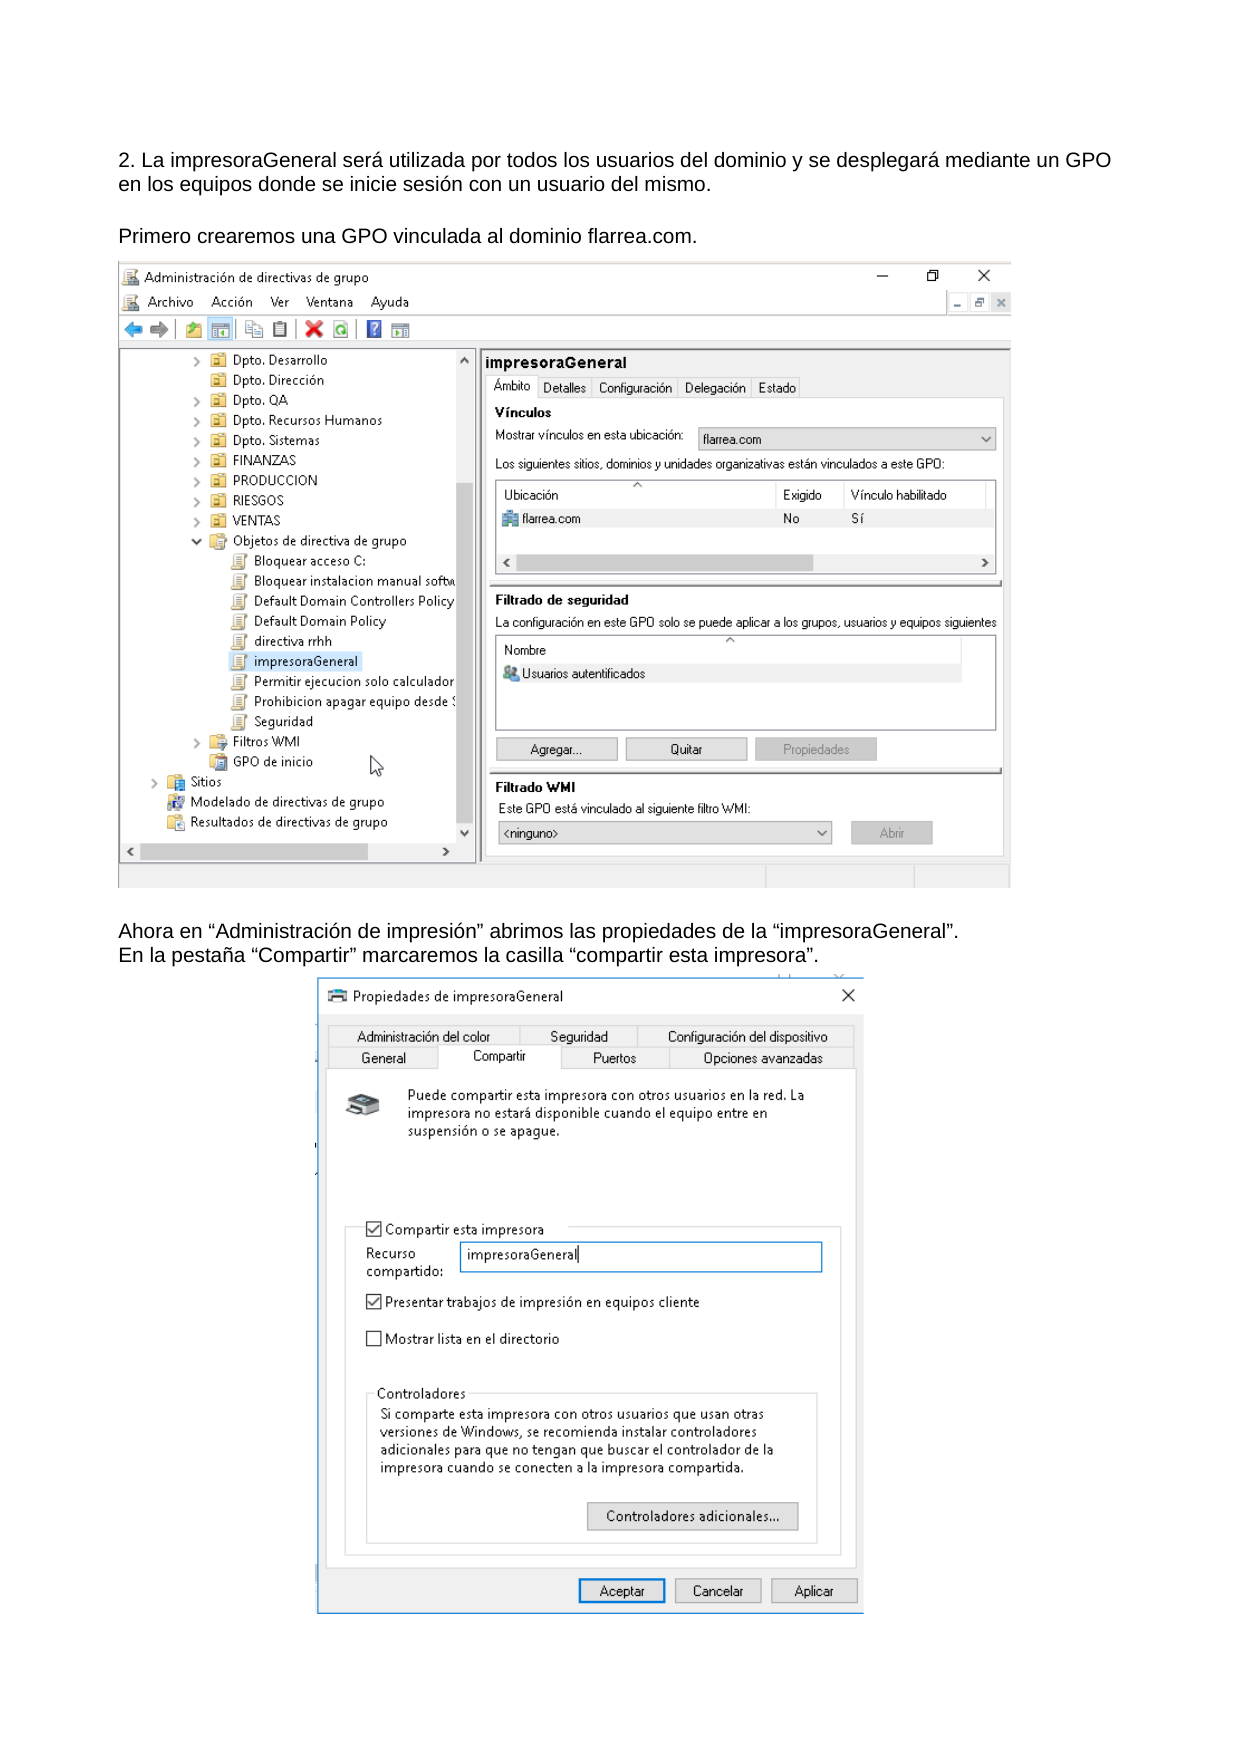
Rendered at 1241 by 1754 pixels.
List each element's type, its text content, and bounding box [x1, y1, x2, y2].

text Primero crearemos una GPO vinculada al dominio flarrea.com. [118, 224, 1122, 248]
picture [315, 974, 864, 1614]
text Ahora en “Administración de impresión” abrimos las propiedades de la “impresoraGeneral”. [118, 919, 1122, 943]
text 2. La impresoraGeneral será utilizada por todos los usuarios del dominio y se desplegará mediante un GPO en los equipos donde se inicie sesión con un usuario del mismo. [118, 148, 1122, 196]
text En la pestaña “Compartir” marcaremos la casilla “compartir esta impresora”. [118, 943, 1122, 967]
picture [118, 261, 1012, 888]
